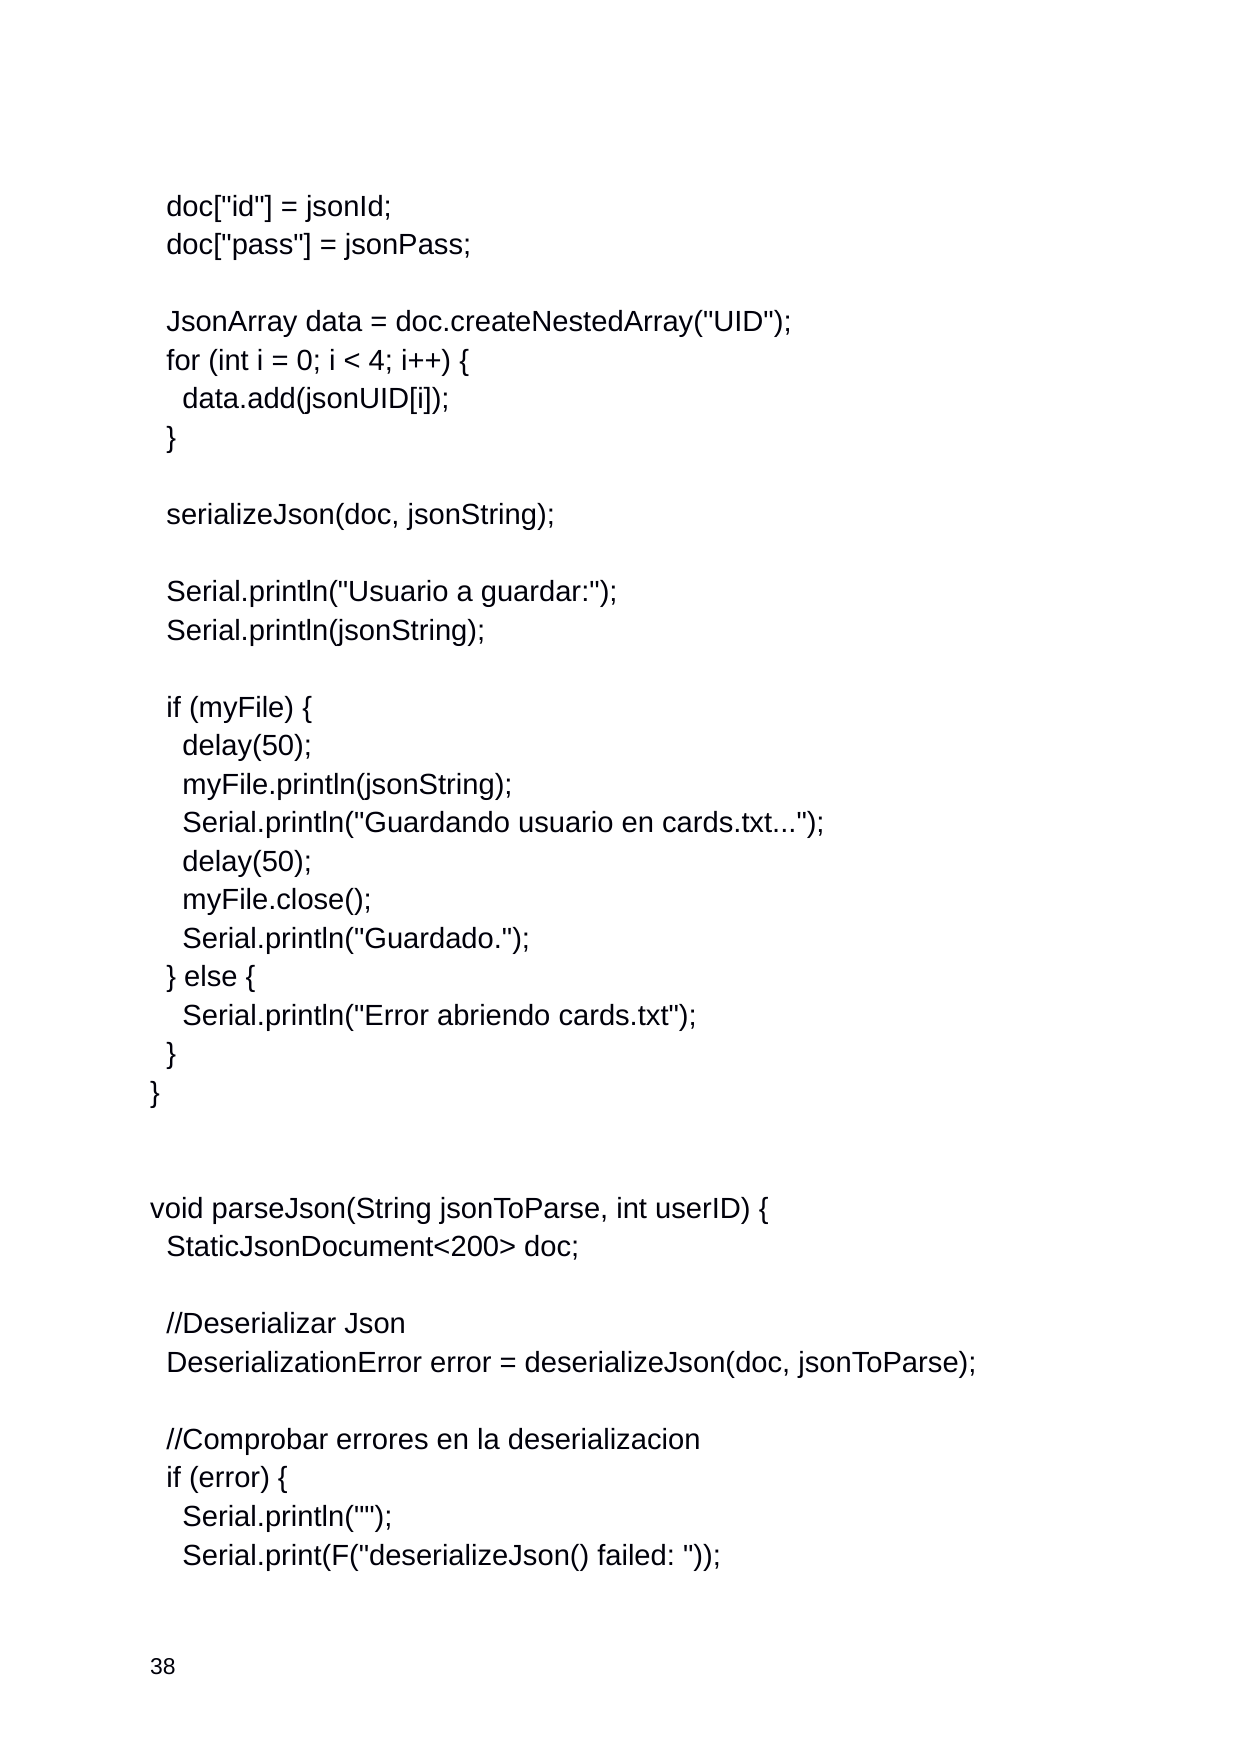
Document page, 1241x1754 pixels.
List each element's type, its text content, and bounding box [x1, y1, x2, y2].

text serializeJson(doc, jsonString); [150, 497, 1090, 530]
text myFile.close(); [150, 882, 1090, 916]
text Serial.println("Guardando usuario en cards.txt..."); [150, 805, 1090, 839]
text DeserializationError error = deserializeJson(doc, jsonToParse); [150, 1345, 1090, 1378]
text if (error) { [150, 1460, 1090, 1494]
text Serial.print(F("deserializeJson() failed: ")); [150, 1537, 1090, 1571]
text if (myFile) { [150, 689, 1090, 723]
text delay(50); [150, 844, 1090, 877]
text Serial.println("Usuario a guardar:"); [150, 574, 1090, 607]
text Serial.println("Guardado."); [150, 921, 1090, 954]
text Serial.println(""); [150, 1499, 1090, 1532]
text delay(50); [150, 728, 1090, 762]
text void parseJson(String jsonToParse, int userID) { [150, 1191, 1090, 1224]
text } [150, 420, 1090, 453]
text Serial.println(jsonString); [150, 612, 1090, 646]
text } else { [150, 959, 1090, 993]
text for (int i = 0; i < 4; i++) { [150, 343, 1090, 376]
text data.add(jsonUID[i]); [150, 381, 1090, 415]
text //Comprobar errores en la deserializacion [150, 1422, 1090, 1455]
text } [150, 1036, 1090, 1070]
text doc["id"] = jsonId; [150, 188, 1090, 222]
text myFile.println(jsonString); [150, 767, 1090, 800]
text } [150, 1075, 1090, 1108]
text JsonArray data = doc.createNestedArray("UID"); [150, 304, 1090, 338]
text doc["pass"] = jsonPass; [150, 227, 1090, 261]
text Serial.println("Error abriendo cards.txt"); [150, 998, 1090, 1031]
text //Deserializar Json [150, 1306, 1090, 1340]
text StaticJsonDocument<200> doc; [150, 1229, 1090, 1263]
